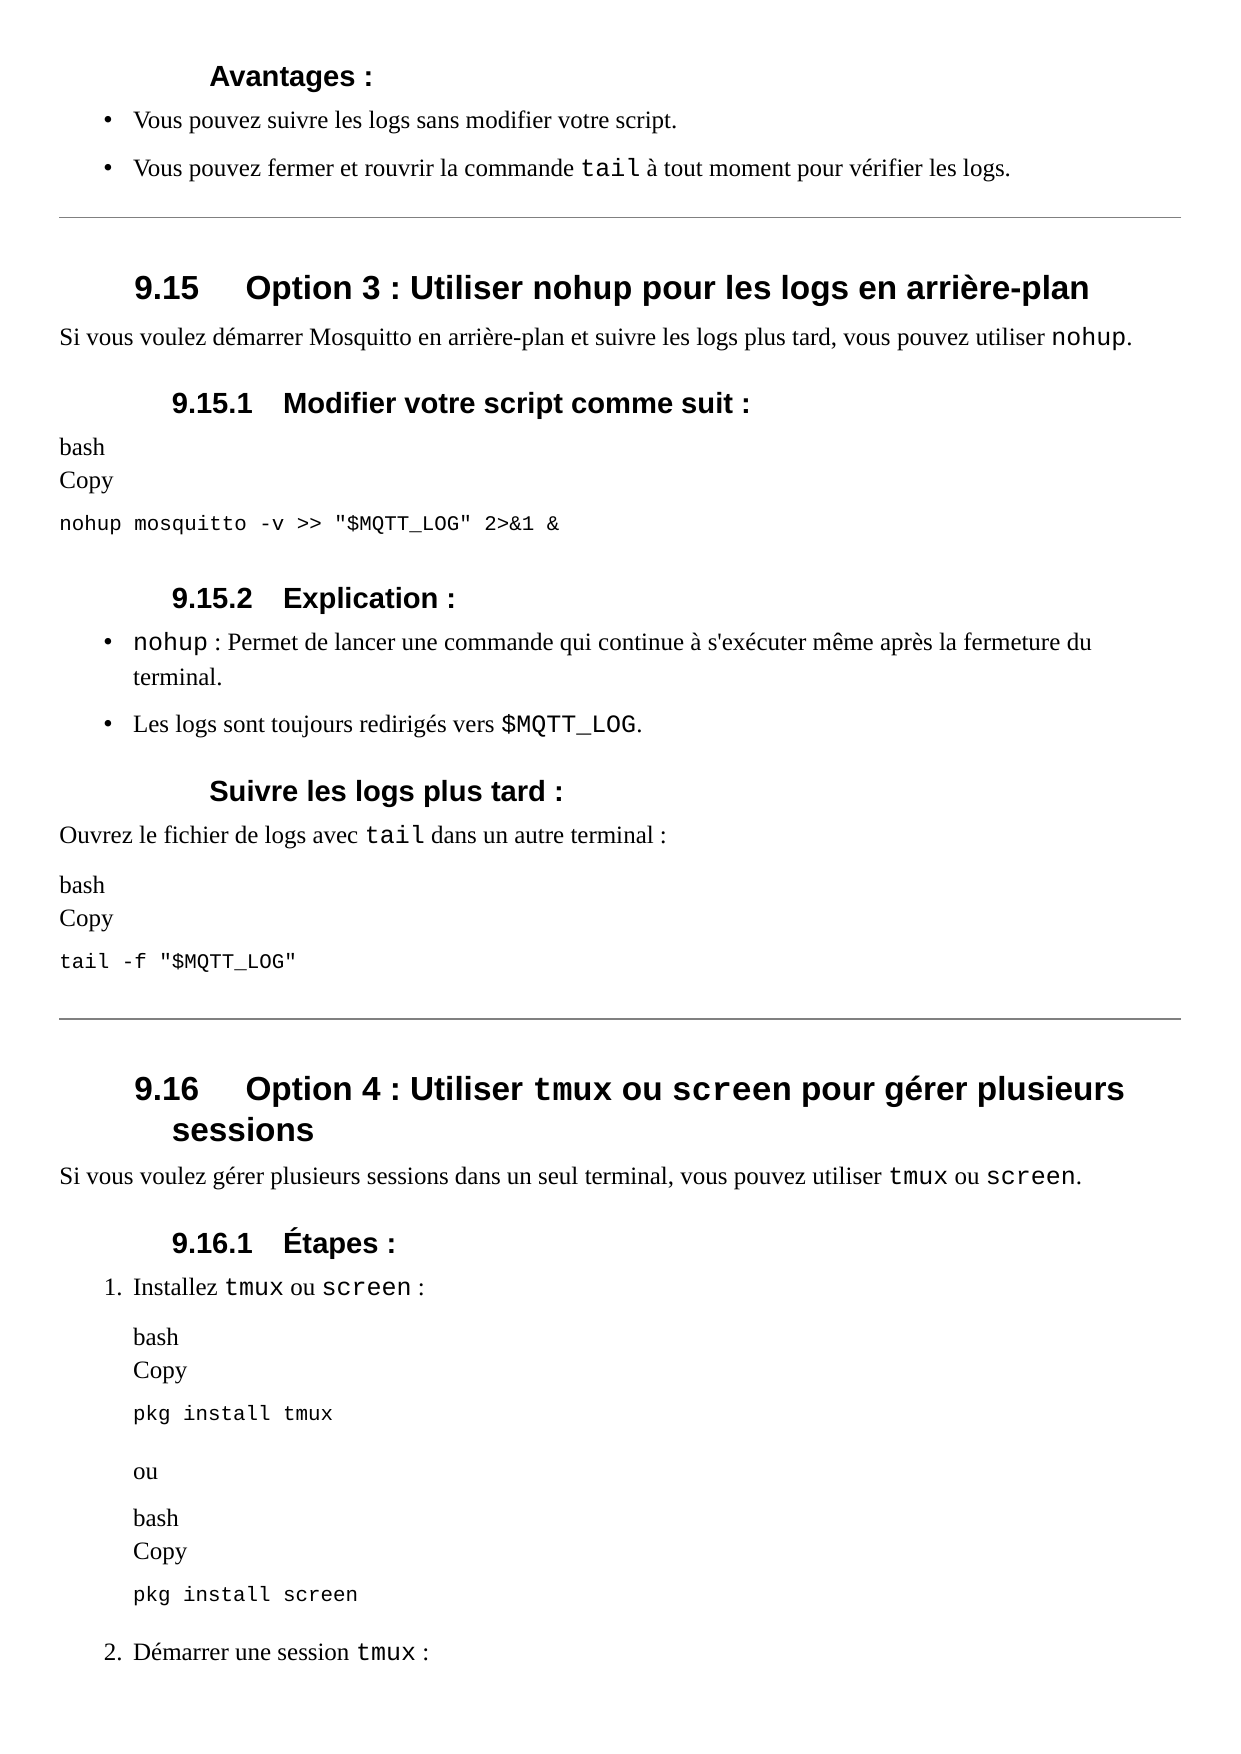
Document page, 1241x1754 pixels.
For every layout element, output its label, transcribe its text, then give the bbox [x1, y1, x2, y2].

list Copy [103, 1536, 1181, 1565]
subtitle Explication : [172, 581, 1181, 614]
subtitle Avantages : [172, 59, 1181, 93]
list Les logs sont toujours redirigés vers $MQTT_LOG. [103, 709, 1181, 740]
list bash [103, 1503, 1181, 1532]
list Installez tmux ou screen : [103, 1272, 1181, 1303]
list nohup : Permet de lancer une commande qui continue à s'exécuter même après la fermeture du terminal. [103, 627, 1181, 691]
text Ouvrez le fichier de logs avec tail dans un autre terminal : [59, 820, 1181, 851]
subtitle Option 4 : Utiliser tmux ou screen pour gérer plusieurs sessions [134, 1069, 1181, 1149]
list ou [103, 1456, 1181, 1484]
text bash [59, 870, 1181, 899]
list Démarrer une session tmux : [103, 1637, 1181, 1668]
text Copy [59, 465, 1181, 494]
text Copy [59, 903, 1181, 932]
list Vous pouvez suivre les logs sans modifier votre script. [103, 105, 1181, 134]
subtitle Étapes : [172, 1226, 1181, 1259]
text tail -f "$MQTT_LOG" [59, 951, 1181, 974]
text nohup mosquitto -v >> "$MQTT_LOG" 2>&1 & [59, 513, 1181, 537]
text Si vous voulez gérer plusieurs sessions dans un seul terminal, vous pouvez utiliser tmux ou screen. [59, 1161, 1181, 1192]
list Vous pouvez fermer et rouvrir la commande tail à tout moment pour vérifier les logs. [103, 153, 1181, 183]
list Copy [103, 1355, 1181, 1384]
list bash [103, 1322, 1181, 1351]
text bash [59, 432, 1181, 461]
subtitle Suivre les logs plus tard : [172, 774, 1181, 808]
text Si vous voulez démarrer Mosquitto en arrière-plan et suivre les logs plus tard, vous pouvez utiliser nohup. [59, 322, 1181, 353]
list pkg install screen [103, 1584, 1181, 1608]
subtitle Option 3 : Utiliser nohup pour les logs en arrière-plan [134, 268, 1181, 309]
subtitle Modifier votre script comme suit : [172, 386, 1181, 420]
list pkg install tmux [103, 1403, 1181, 1426]
